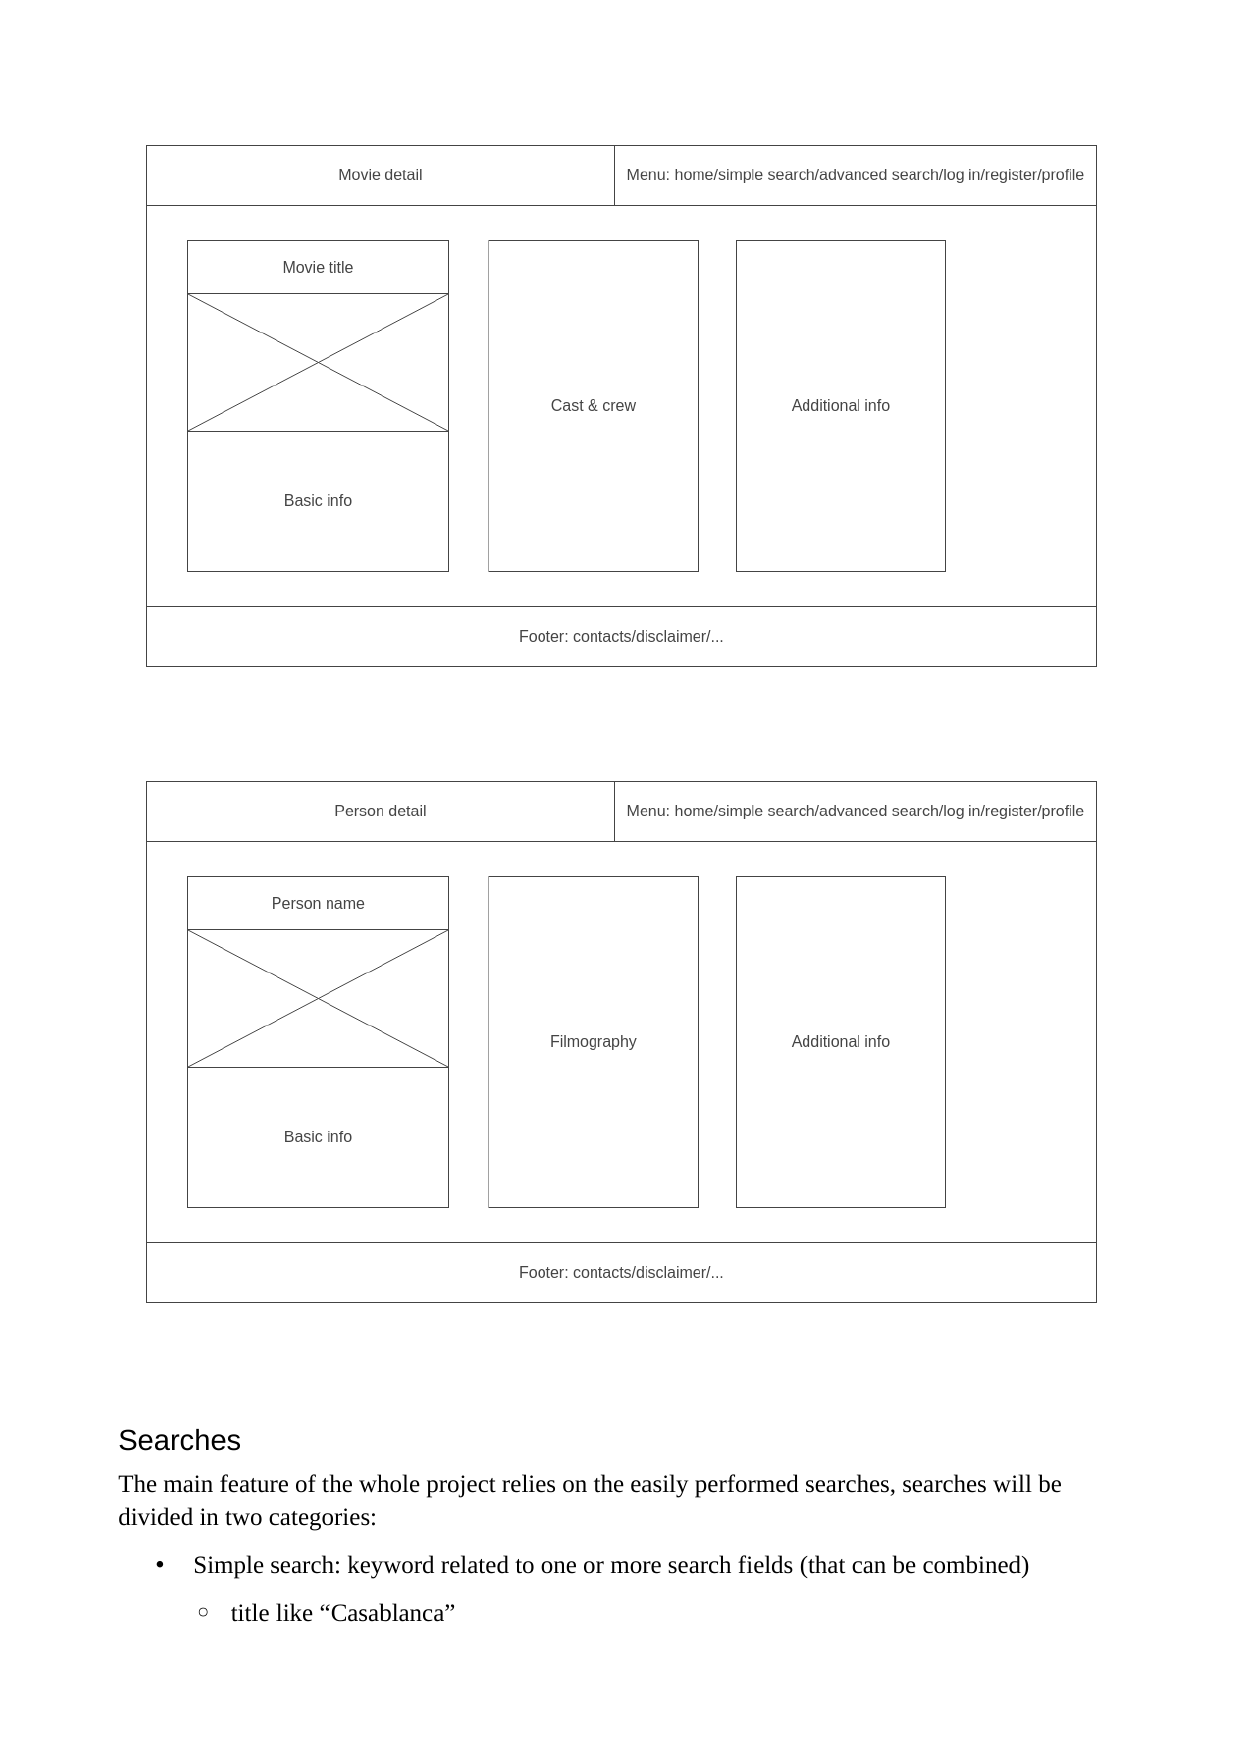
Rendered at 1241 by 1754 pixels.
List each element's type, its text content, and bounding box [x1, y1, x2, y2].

subtitle Searches [118, 1423, 1122, 1457]
list title like “Casablanca” [193, 1598, 1122, 1626]
text The main feature of the whole project relies on the easily performed searches, searches will be divided in two categories: [118, 1469, 1122, 1531]
picture [118, 758, 1123, 1347]
picture [118, 118, 1123, 707]
list Simple search: keyword related to one or more search fields (that can be combined) [156, 1550, 1122, 1579]
